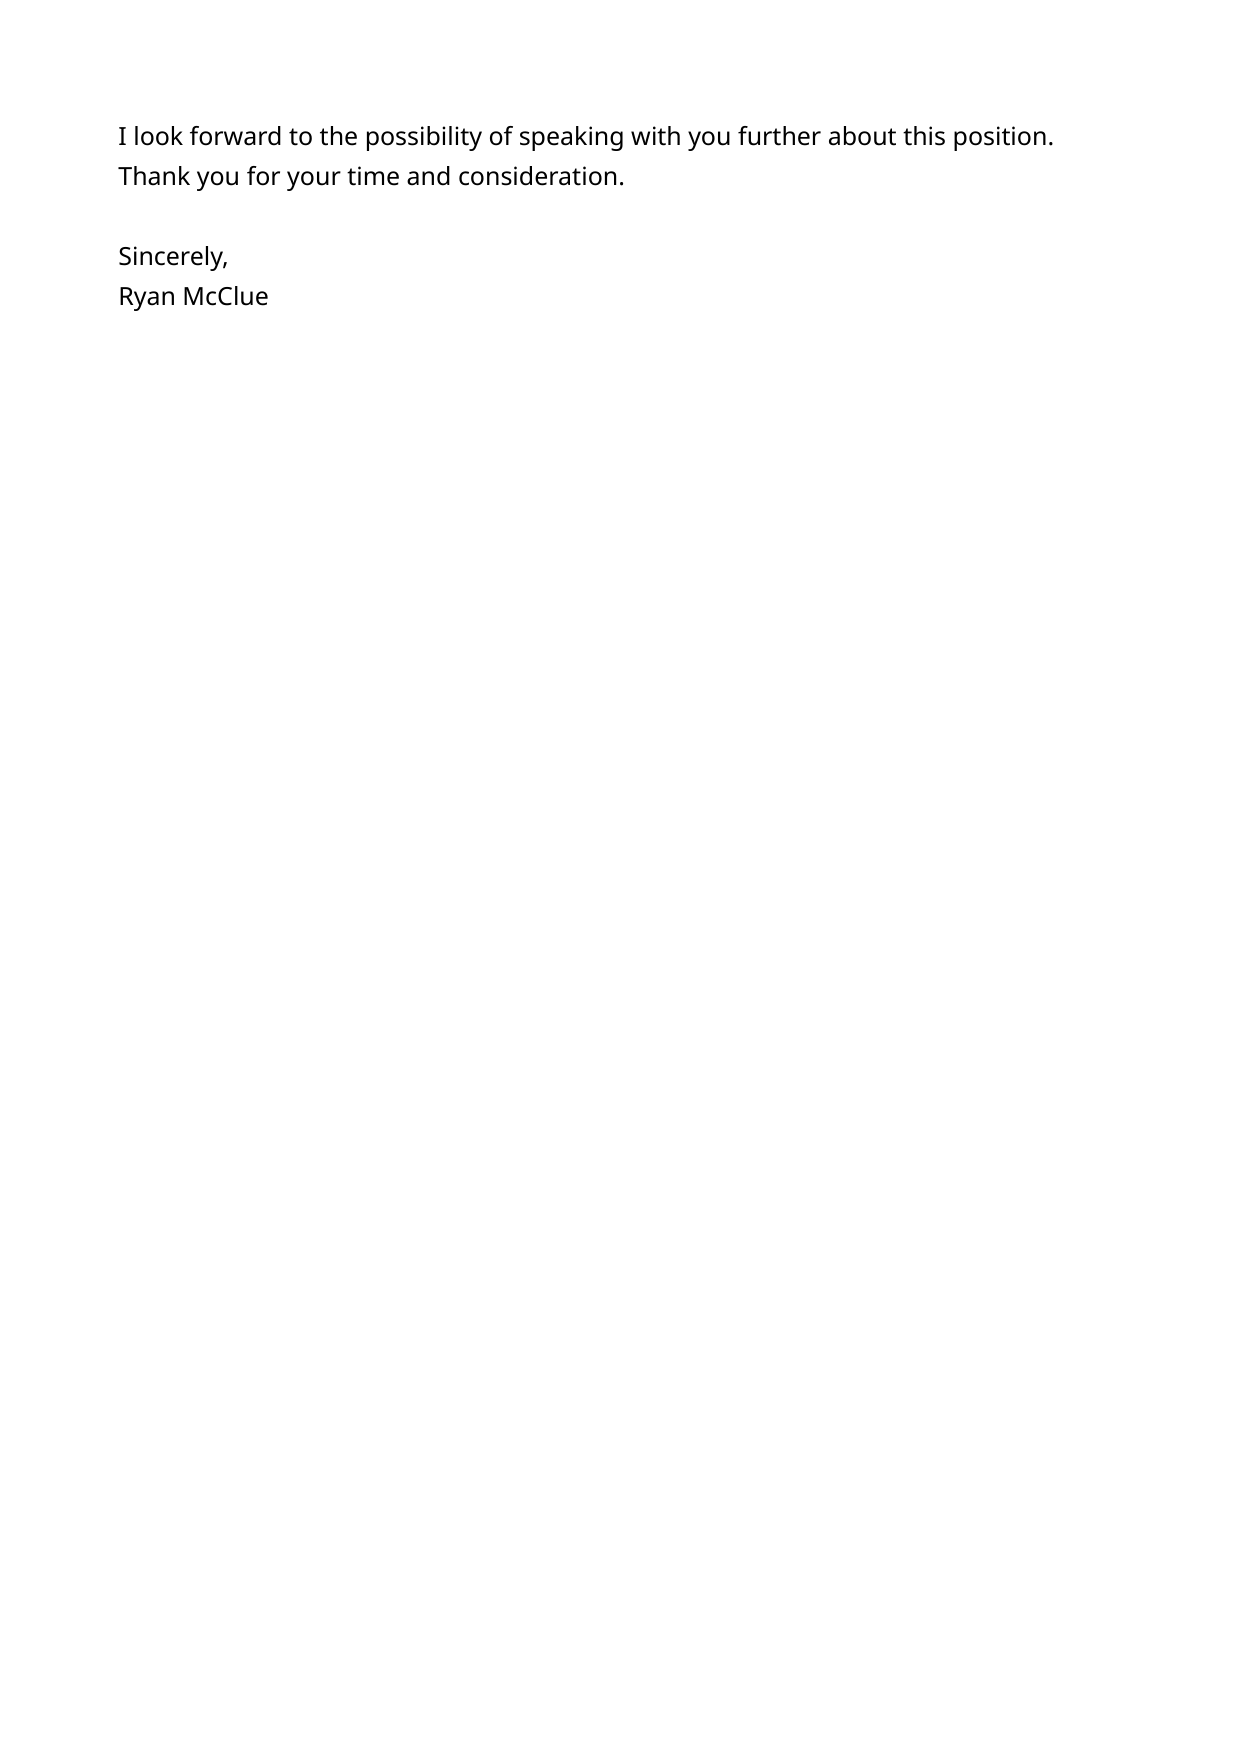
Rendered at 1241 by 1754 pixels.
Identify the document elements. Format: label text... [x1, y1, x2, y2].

text Ryan McClue [118, 278, 1122, 312]
text Thank you for your time and consideration. [118, 158, 1122, 192]
text I look forward to the possibility of speaking with you further about this position. [118, 118, 1122, 152]
text Sincerely, [118, 238, 1122, 272]
